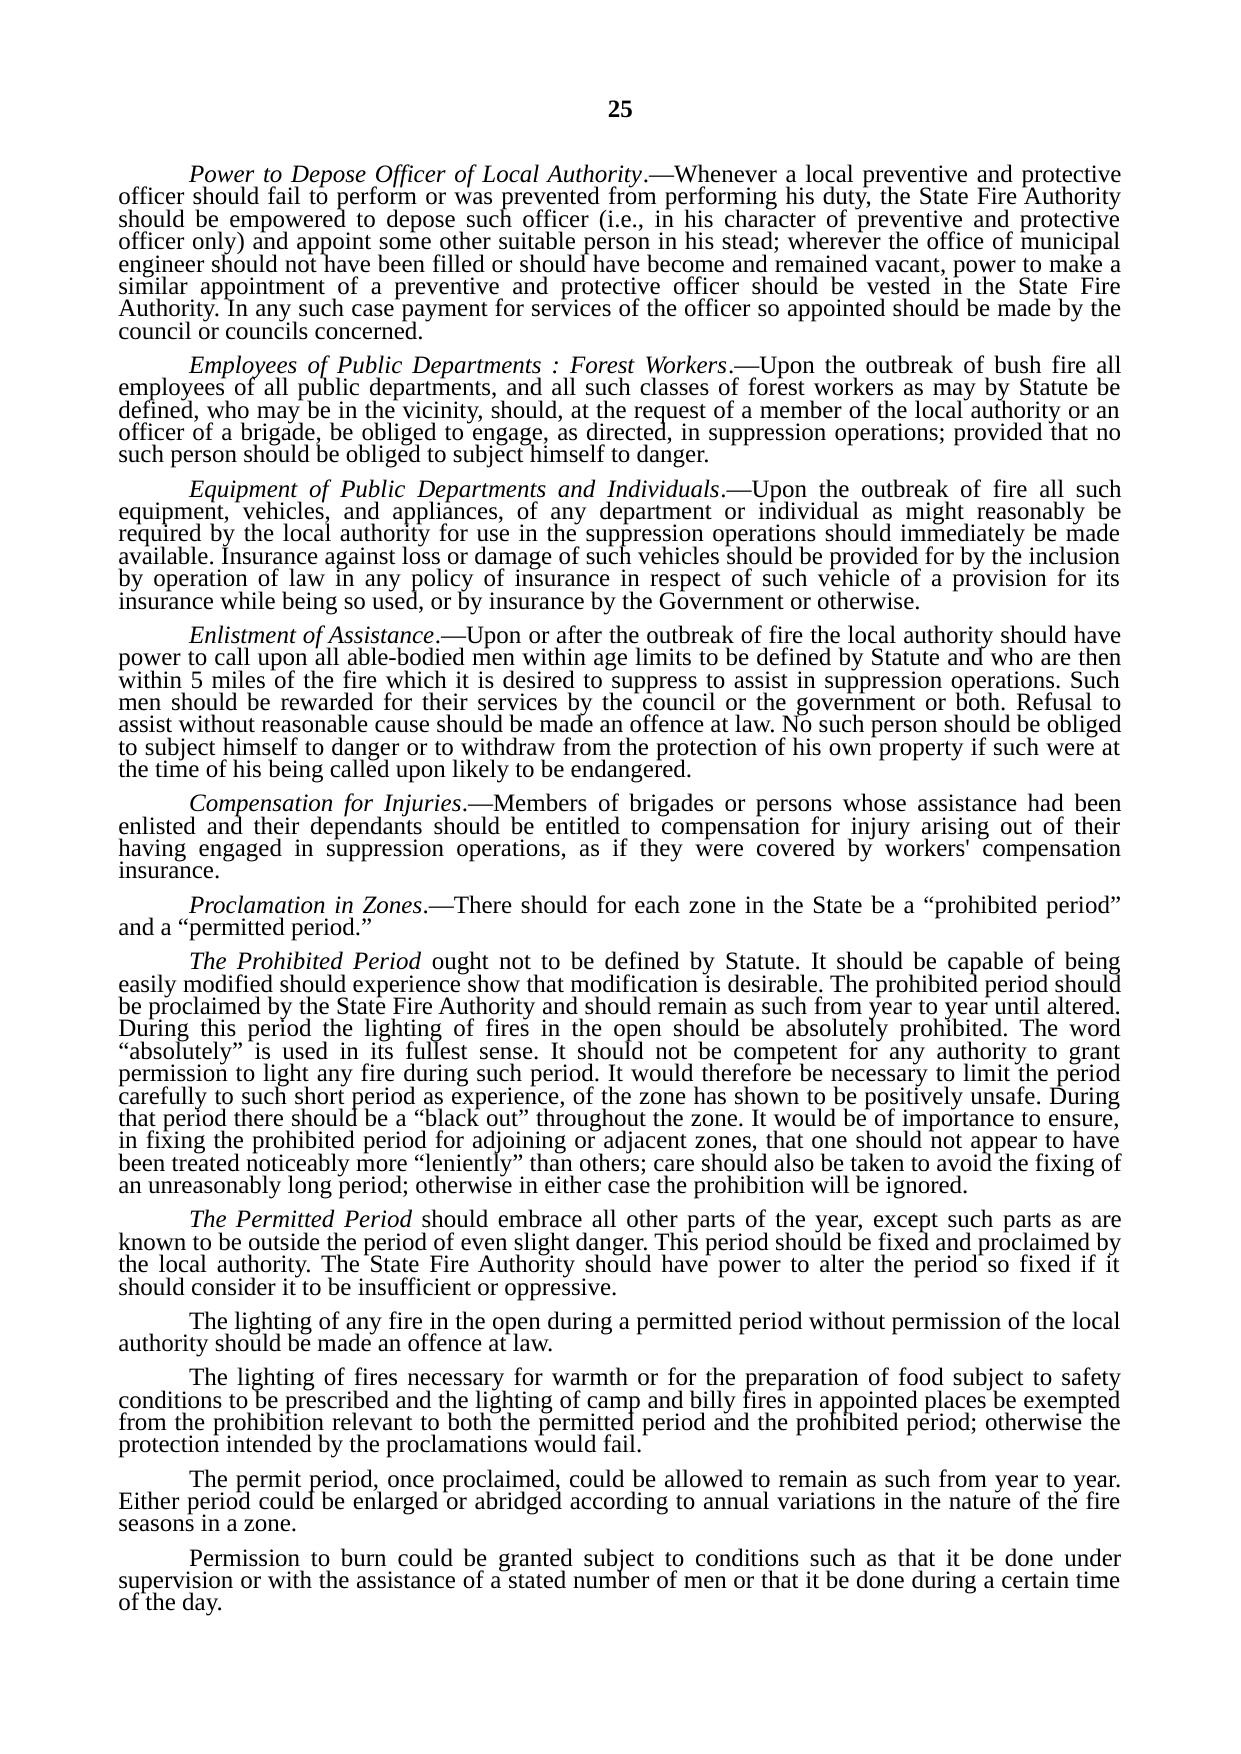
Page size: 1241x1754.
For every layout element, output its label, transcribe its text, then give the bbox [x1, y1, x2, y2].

text The Permitted Period should embrace all other parts of the year, except such parts as are known to be outside the period of even slight danger. This period should be fixed and proclaimed by the local authority. The State Fire Authority should have power to alter the period so fixed if it should consider it to be insufficient or oppressive. [118, 1210, 1122, 1299]
text The lighting of any fire in the open during a permitted period without permission of the local authority should be made an offence at law. [118, 1311, 1122, 1356]
text Equipment of Public Departments and Individuals.—Upon the outbreak of fire all such equipment, vehicles, and appliances, of any department or individual as might reasonably be required by the local authority for use in the suppression operations should immediately be made available. Insurance against loss or damage of such vehicles should be provided for by the inclusion by operation of law in any policy of insurance in respect of such vehicle of a provision for its insurance while being so used, or by insurance by the Government or otherwise. [118, 479, 1122, 613]
text Employees of Public Departments : Forest Workers.—Upon the outbreak of bush fire all employees of all public departments, and all such classes of forest workers as may by Statute be defined, who may be in the vicinity, should, at the request of a member of the local authority or an officer of a brigade, be obliged to engage, as directed, in suppression operations; provided that no such person should be obliged to subject himself to danger. [118, 355, 1122, 467]
text Power to Depose Officer of Local Authority.—Whenever a local preventive and protective officer should fail to perform or was prevented from performing his duty, the State Fire Authority should be empowered to depose such officer (i.e., in his character of preventive and protective officer only) and appoint some other suitable person in his stead; wherever the office of municipal engineer should not have been filled or should have become and remained vacant, power to make a similar appointment of a preventive and protective officer should be vested in the State Fire Authority. In any such case payment for services of the officer so appointed should be made by the council or councils concerned. [118, 164, 1122, 344]
text The permit period, once proclaimed, could be allowed to remain as such from year to year. Either period could be enlarged or abridged according to annual variations in the nature of the fire seasons in a zone. [118, 1469, 1122, 1536]
text The lighting of fires necessary for warmth or for the preparation of food subject to safety conditions to be prescribed and the lighting of camp and billy fires in appointed places be exempted from the prohibition relevant to both the permitted period and the prohibited period; otherwise the protection intended by the proclamations would fail. [118, 1368, 1122, 1457]
text Enlistment of Assistance.—Upon or after the outbreak of fire the local authority should have power to call upon all able-bodied men within age limits to be defined by Statute and who are then within 5 miles of the fire which it is desired to suppress to assist in suppression operations. Such men should be rewarded for their services by the council or the government or both. Refusal to assist without reasonable cause should be made an offence at law. No such person should be obliged to subject himself to danger or to withdraw from the protection of his own property if such were at the time of his being called upon likely to be endangered. [118, 625, 1122, 782]
text Compensation for Injuries.—Members of brigades or persons whose assistance had been enlisted and their dependants should be entitled to compensation for injury arising out of their having engaged in suppression operations, as if they were covered by workers' compensation insurance. [118, 794, 1122, 883]
text The Prohibited Period ought not to be defined by Statute. It should be capable of being easily modified should experience show that modification is desirable. The prohibited period should be proclaimed by the State Fire Authority and should remain as such from year to year until altered. During this period the lighting of fires in the open should be absolutely prohibited. The word “absolutely” is used in its fullest sense. It should not be competent for any authority to grant permission to light any fire during such period. It would therefore be necessary to limit the period carefully to such short period as experience, of the zone has shown to be positively unsafe. During that period there should be a “black out” throughout the zone. It would be of importance to ensure, in fixing the prohibited period for adjoining or adjacent zones, that one should not appear to have been treated noticeably more “leniently” than others; care should also be taken to avoid the fixing of an unreasonably long period; otherwise in either case the prohibition will be ignored. [118, 952, 1122, 1198]
text Permission to burn could be granted subject to conditions such as that it be done under supervision or with the assistance of a stated number of men or that it be done during a certain time of the day. [118, 1548, 1122, 1615]
text Proclamation in Zones.—There should for each zone in the State be a “prohibited period” and a “permitted period.” [118, 895, 1122, 940]
